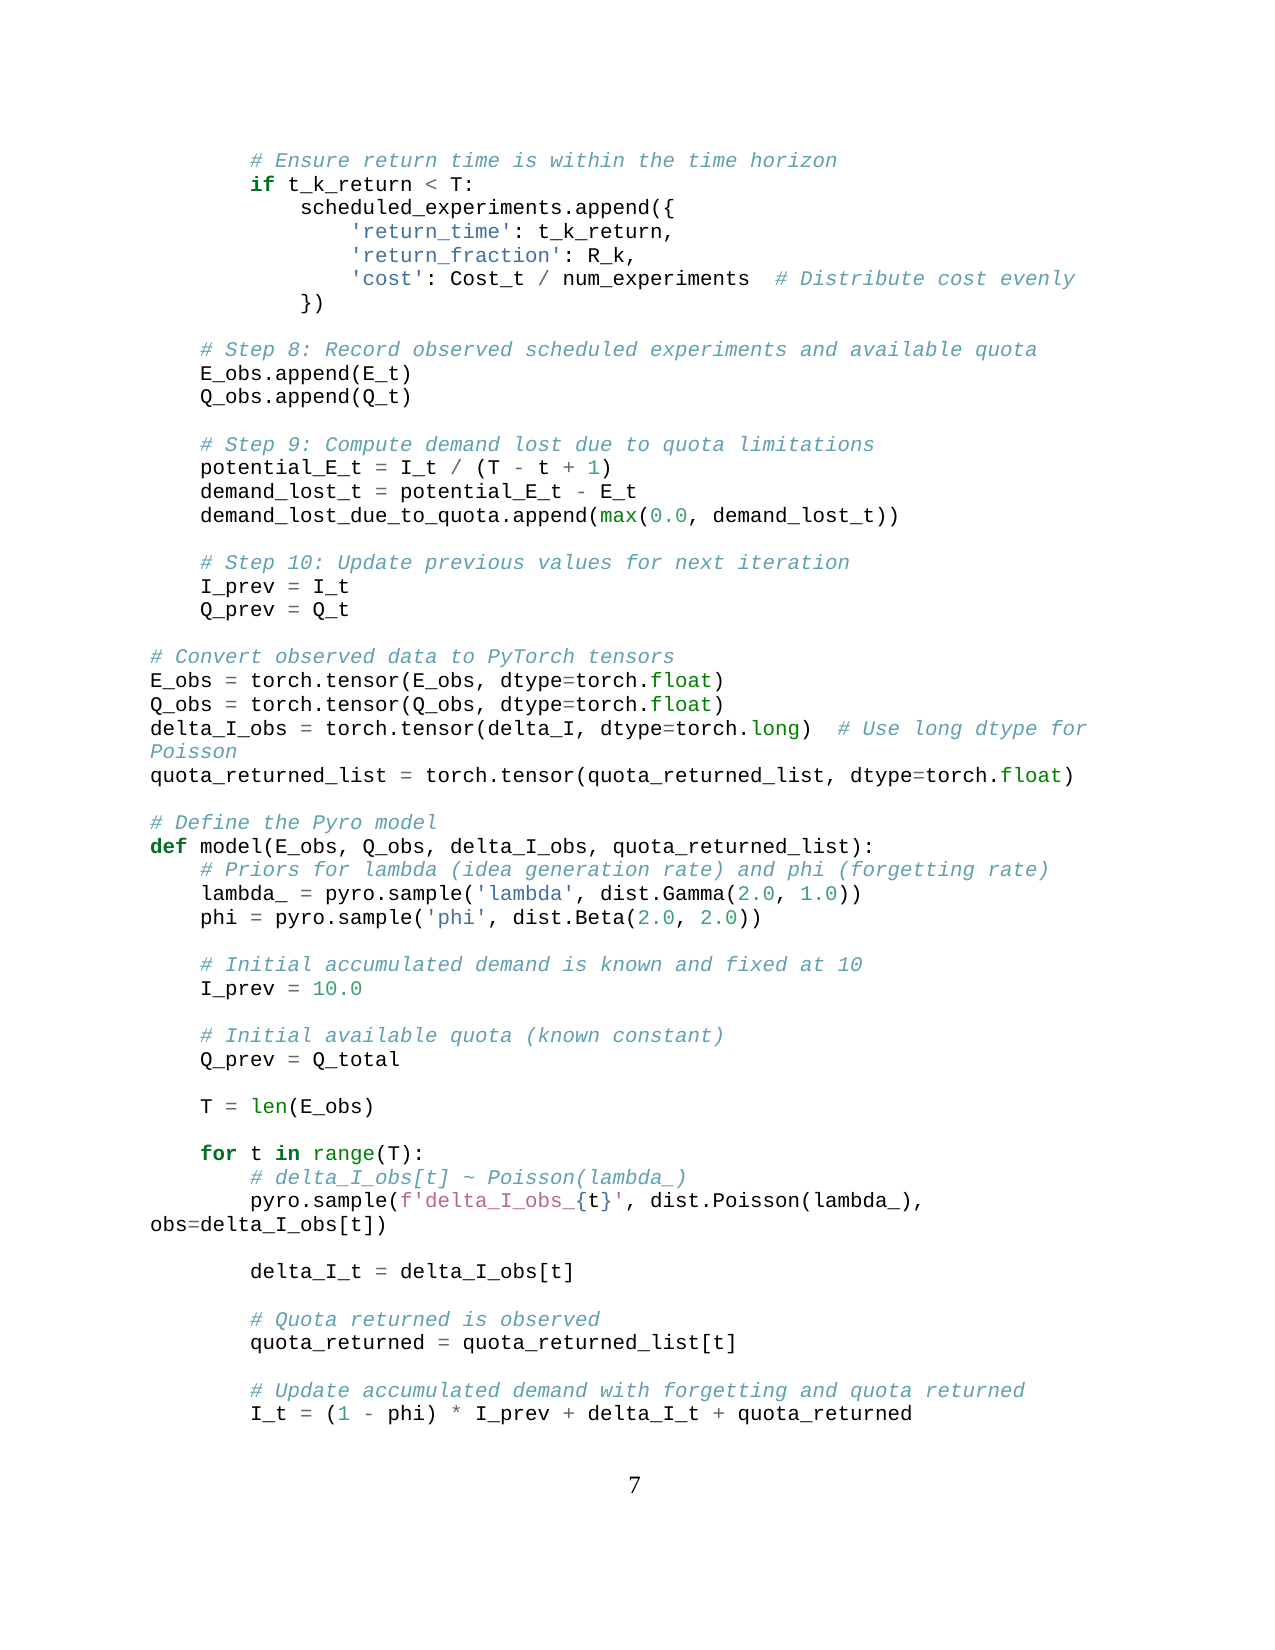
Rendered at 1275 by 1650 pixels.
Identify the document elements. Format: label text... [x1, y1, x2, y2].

text demand_lost_due_to_quota.append(max(0.0, demand_lost_t)) [150, 505, 1125, 528]
text Q_prev = Q_t [150, 599, 1125, 623]
text potential_E_t = I_t / (T - t + 1) [150, 457, 1125, 481]
text # delta_I_obs[t] ~ Poisson(lambda_) [150, 1167, 1125, 1190]
text # Priors for lambda (idea generation rate) and phi (forgetting rate) [150, 859, 1125, 883]
text I_prev = I_t [150, 576, 1125, 599]
text 'return_fraction': R_k, [150, 244, 1125, 268]
text I_t = (1 - phi) * I_prev + delta_I_t + quota_returned [150, 1403, 1125, 1427]
text pyro.sample(f'delta_I_obs_{t}', dist.Poisson(lambda_), obs=delta_I_obs[t]) [150, 1190, 1125, 1238]
text # Step 8: Record observed scheduled experiments and available quota [150, 339, 1125, 363]
text delta_I_obs = torch.tensor(delta_I, dtype=torch.long) # Use long dtype for Poisson [150, 717, 1125, 765]
text }) [150, 292, 1125, 316]
text # Update accumulated demand with forgetting and quota returned [150, 1379, 1125, 1403]
text E_obs.append(E_t) [150, 363, 1125, 386]
text # Convert observed data to PyTorch tensors [150, 647, 1125, 670]
text scheduled_experiments.append({ [150, 197, 1125, 221]
text for t in range(T): [150, 1143, 1125, 1167]
text I_prev = 10.0 [150, 978, 1125, 1001]
text phi = pyro.sample('phi', dist.Beta(2.0, 2.0)) [150, 907, 1125, 930]
text delta_I_t = delta_I_obs[t] [150, 1261, 1125, 1285]
text Q_prev = Q_total [150, 1048, 1125, 1072]
text # Step 10: Update previous values for next iteration [150, 552, 1125, 576]
text demand_lost_t = potential_E_t - E_t [150, 481, 1125, 505]
text E_obs = torch.tensor(E_obs, dtype=torch.float) [150, 670, 1125, 694]
text # Step 9: Compute demand lost due to quota limitations [150, 434, 1125, 457]
text # Initial accumulated demand is known and fixed at 10 [150, 954, 1125, 978]
text T = len(E_obs) [150, 1096, 1125, 1119]
text quota_returned_list = torch.tensor(quota_returned_list, dtype=torch.float) [150, 765, 1125, 788]
text lambda_ = pyro.sample('lambda', dist.Gamma(2.0, 1.0)) [150, 883, 1125, 907]
text 'return_time': t_k_return, [150, 221, 1125, 244]
text 'cost': Cost_t / num_experiments # Distribute cost evenly [150, 268, 1125, 292]
text Q_obs = torch.tensor(Q_obs, dtype=torch.float) [150, 694, 1125, 717]
text def model(E_obs, Q_obs, delta_I_obs, quota_returned_list): [150, 836, 1125, 859]
text # Quota returned is observed [150, 1309, 1125, 1332]
text quota_returned = quota_returned_list[t] [150, 1332, 1125, 1356]
text # Ensure return time is within the time horizon [150, 150, 1125, 174]
text if t_k_return < T: [150, 174, 1125, 197]
text # Initial available quota (known constant) [150, 1025, 1125, 1048]
text Q_obs.append(Q_t) [150, 386, 1125, 410]
text # Define the Pyro model [150, 812, 1125, 836]
